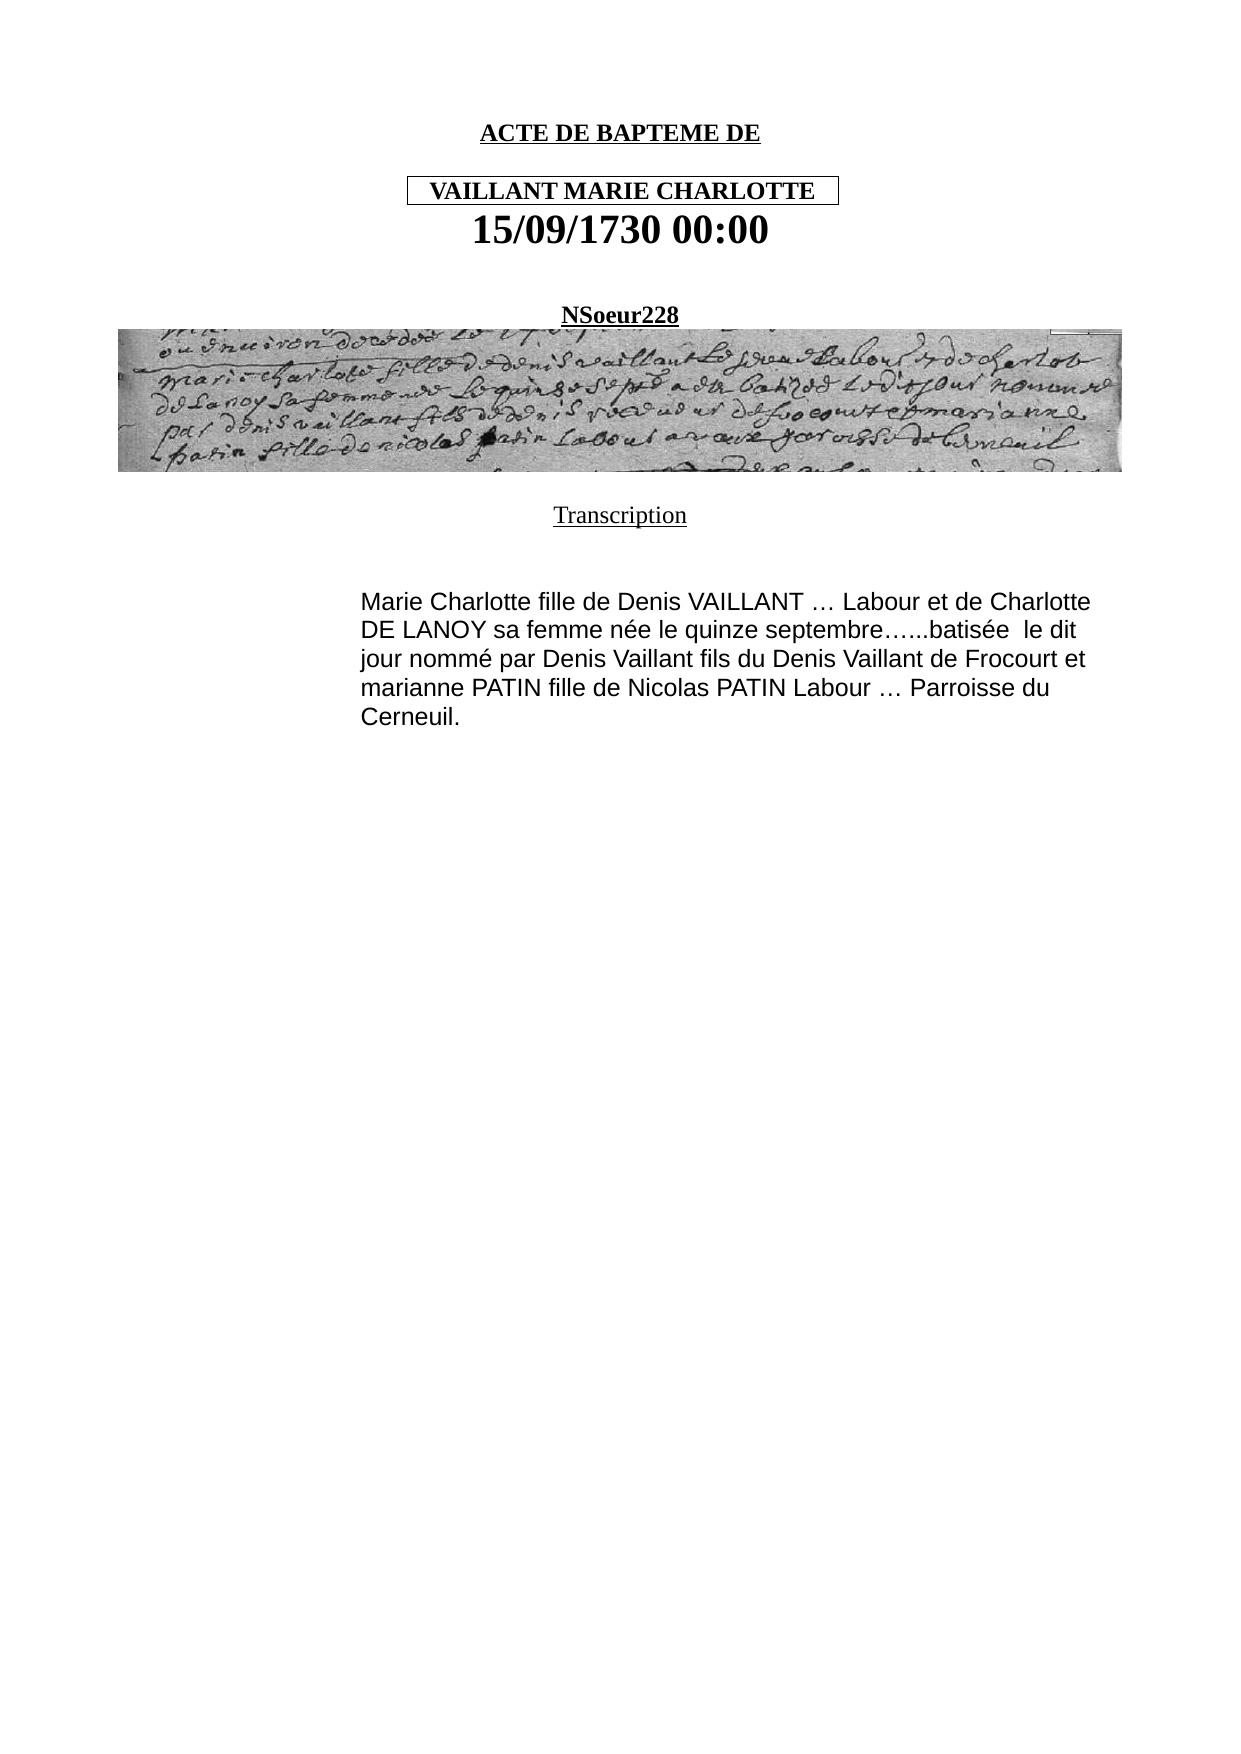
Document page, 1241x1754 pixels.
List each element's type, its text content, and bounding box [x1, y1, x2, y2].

text Transcription [118, 501, 1122, 529]
text NSoeur228 [118, 300, 1122, 329]
text Marie Charlotte fille de Denis VAILLANT … Labour et de Charlotte DE LANOY sa femme née le quinze septembre…...batisée le dit jour nommé par Denis Vaillant fils du Denis Vaillant de Frocourt et marianne PATIN fille de Nicolas PATIN Labour … Parroisse du Cerneuil. [360, 587, 1122, 731]
text VAILLANT MARIE CHARLOTTE [408, 177, 838, 204]
text ACTE DE BAPTEME DE [118, 118, 1122, 147]
text 15/09/1730 00:00 [118, 204, 1122, 252]
picture [118, 329, 1122, 472]
